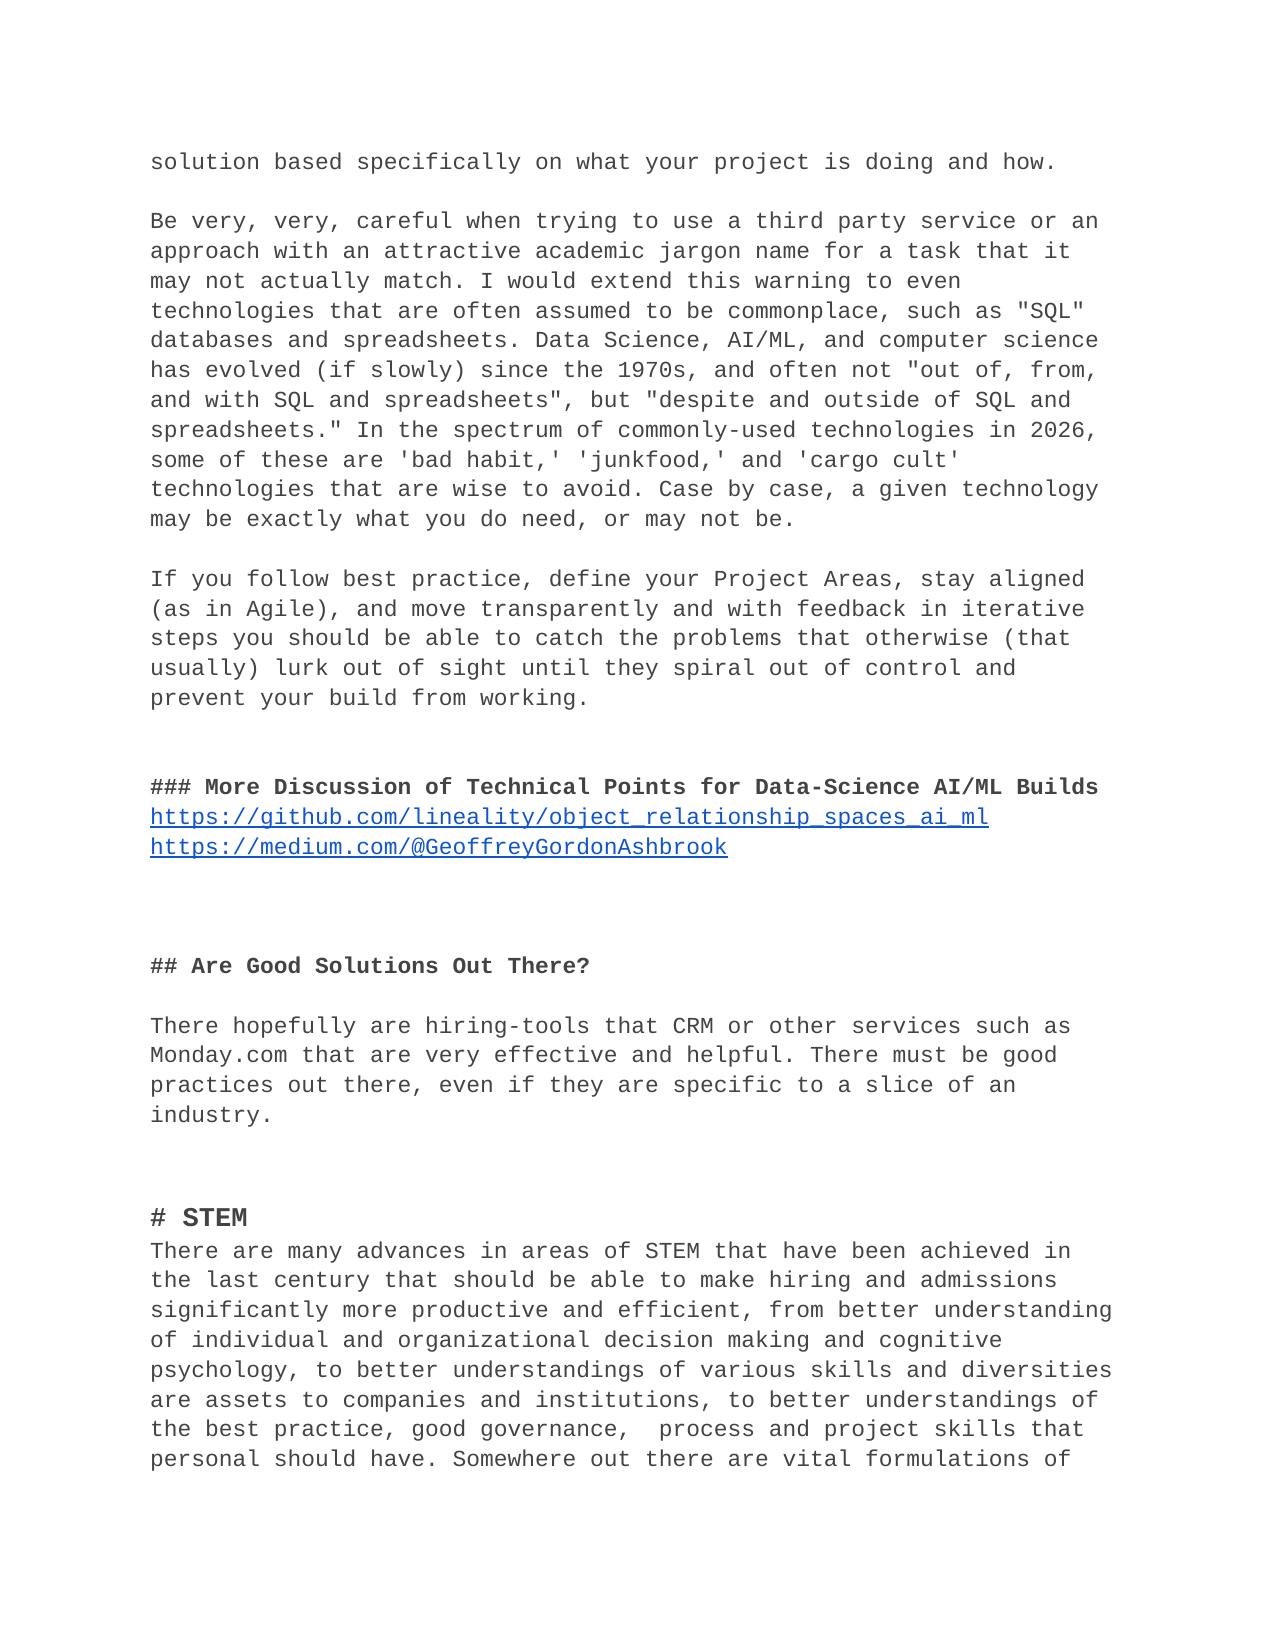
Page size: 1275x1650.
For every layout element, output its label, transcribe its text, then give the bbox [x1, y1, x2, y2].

text ## Are Good Solutions Out There? [150, 954, 1125, 980]
text There are many advances in areas of STEM that have been achieved in the last century that should be able to make hiring and admissions significantly more productive and efficient, from better understanding of individual and organizational decision making and cognitive psychology, to better understandings of various skills and diversities are assets to companies and institutions, to better understandings of the best practice, good governance, process and project skills that personal should have. Somewhere out there are vital formulations of [150, 1239, 1125, 1473]
text # STEM [150, 1204, 1125, 1234]
text If you follow best practice, define your Project Areas, stay aligned (as in Agile), and move transparently and with feedback in iterative steps you should be able to catch the problems that otherwise (that usually) lurk out of sight until they spiral out of control and prevent your build from working. [150, 567, 1125, 712]
text https://medium.com/@GeoffreyGordonAshbrook [150, 835, 1125, 861]
text solution based specifically on what your project is doing and how. [150, 150, 1125, 176]
text There hopefully are hiring-tools that CRM or other services such as Monday.com that are very effective and helpful. There must be good practices out there, even if they are specific to a slice of an industry. [150, 1014, 1125, 1129]
text https://github.com/lineality/object_relationship_spaces_ai_ml [150, 805, 1125, 831]
text ### More Discussion of Technical Points for Data-Science AI/ML Builds [150, 776, 1125, 802]
text Be very, very, careful when trying to use a third party service or an approach with an attractive academic jargon name for a task that it may not actually match. I would extend this warning to even technologies that are often assumed to be commonplace, such as "SQL" databases and spreadsheets. Data Science, AI/ML, and computer science has evolved (if slowly) since the 1970s, and often not "out of, from, and with SQL and spreadsheets", but "despite and outside of SQL and spreadsheets." In the spectrum of commonly-used technologies in 2026, some of these are 'bad habit,' 'junkfood,' and 'cargo cult' technologies that are wise to avoid. Case by case, a given technology may be exactly what you do need, or may not be. [150, 209, 1125, 533]
